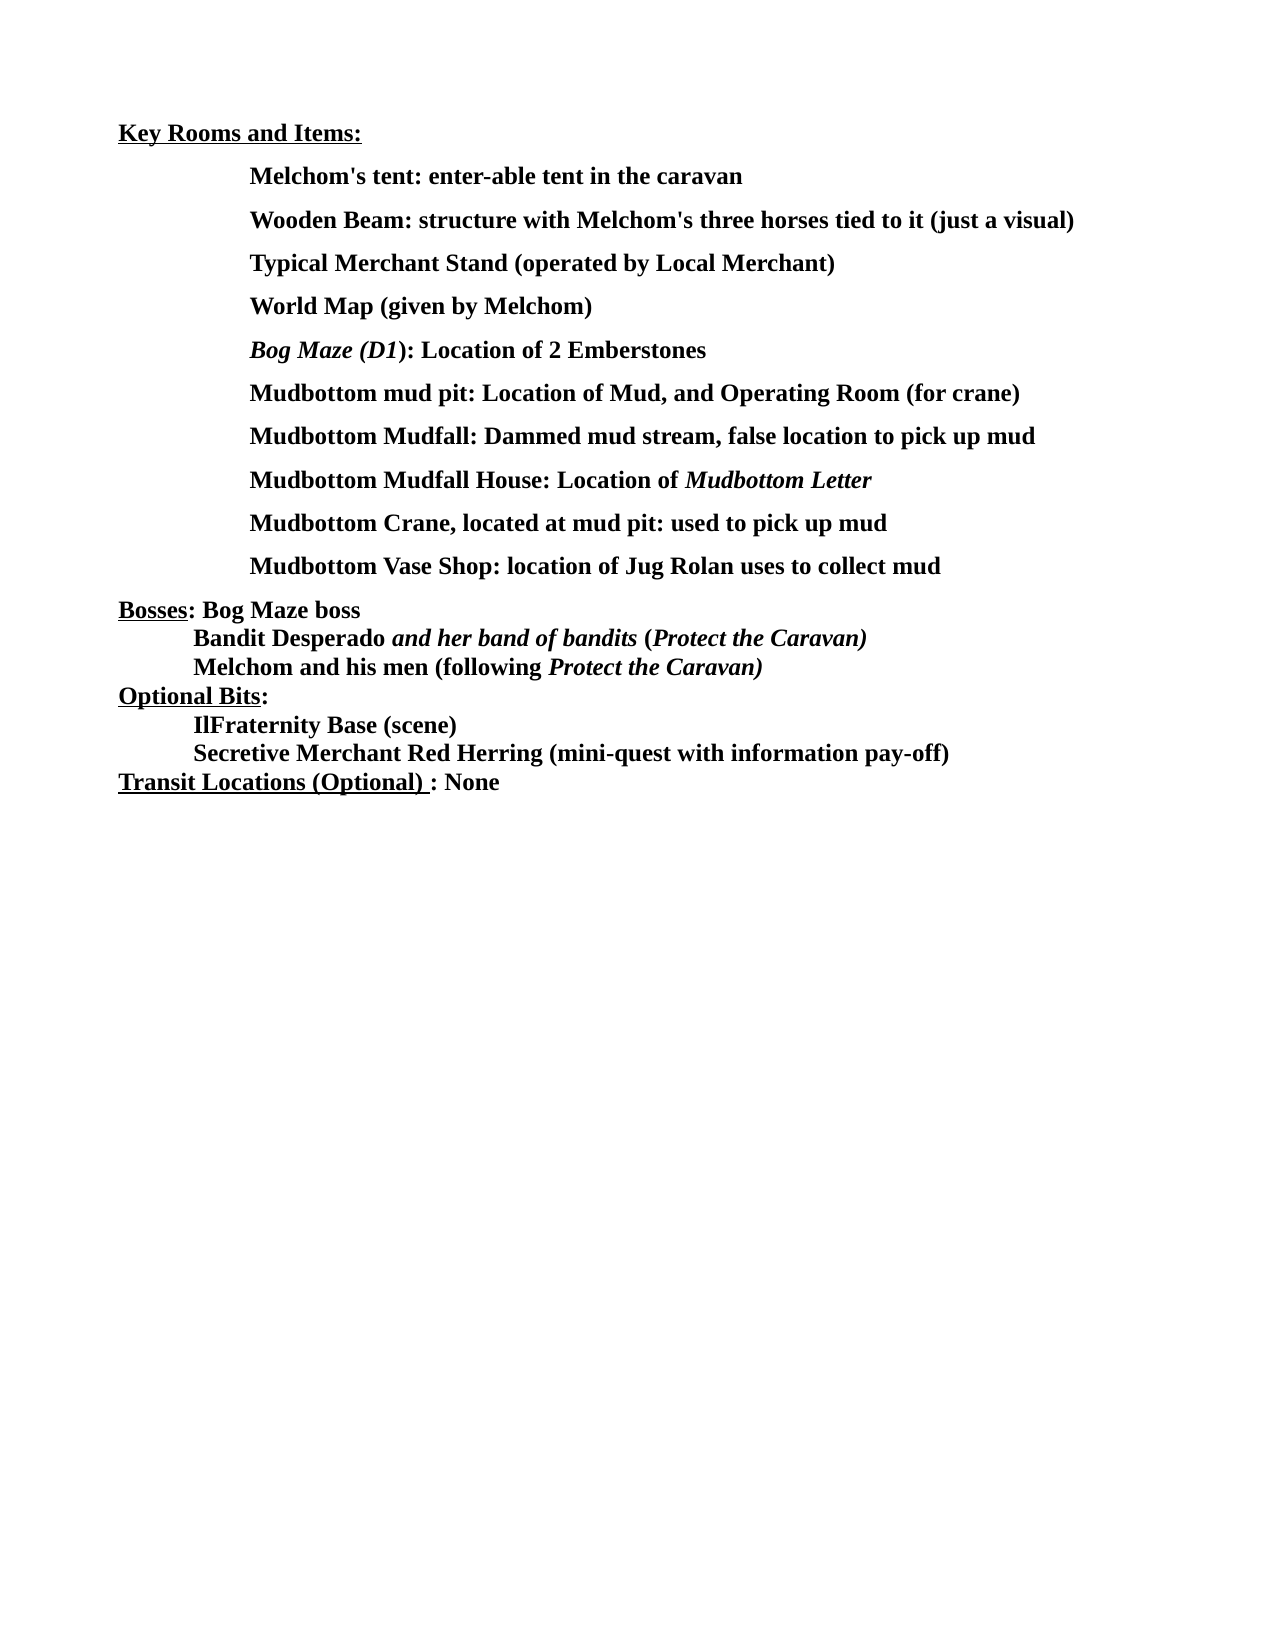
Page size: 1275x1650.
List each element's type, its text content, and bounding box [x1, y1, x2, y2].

text Key Rooms and Items: [118, 118, 1157, 147]
text Bog Maze (D1): Location of 2 Emberstones [249, 335, 1157, 363]
text IlFraternity Base (scene) [118, 710, 1157, 738]
text Optional Bits: [118, 681, 1157, 710]
text World Map (given by Melchom) [249, 291, 1157, 320]
text Melchom's tent: enter-able tent in the caravan [249, 161, 1157, 190]
text Secretive Merchant Red Herring (mini-quest with information pay-off) [118, 738, 1157, 767]
text Mudbottom Mudfall House: Location of Mudbottom Letter [249, 465, 1157, 493]
text Bandit Desperado and her band of bandits (Protect the Caravan) [118, 623, 1157, 652]
text Transit Locations (Optional) : None [118, 767, 1157, 796]
text Mudbottom Crane, located at mud pit: used to pick up mud [249, 508, 1157, 537]
text Mudbottom Mudfall: Dammed mud stream, false location to pick up mud [249, 421, 1157, 450]
text Wooden Beam: structure with Melchom's three horses tied to it (just a visual) [249, 205, 1157, 233]
text Mudbottom mud pit: Location of Mud, and Operating Room (for crane) [249, 378, 1157, 407]
text Bosses: Bog Maze boss [118, 595, 1157, 623]
text Mudbottom Vase Shop: location of Jug Rolan uses to collect mud [249, 551, 1157, 580]
text Melchom and his men (following Protect the Caravan) [118, 652, 1157, 681]
text Typical Merchant Stand (operated by Local Merchant) [249, 248, 1157, 277]
